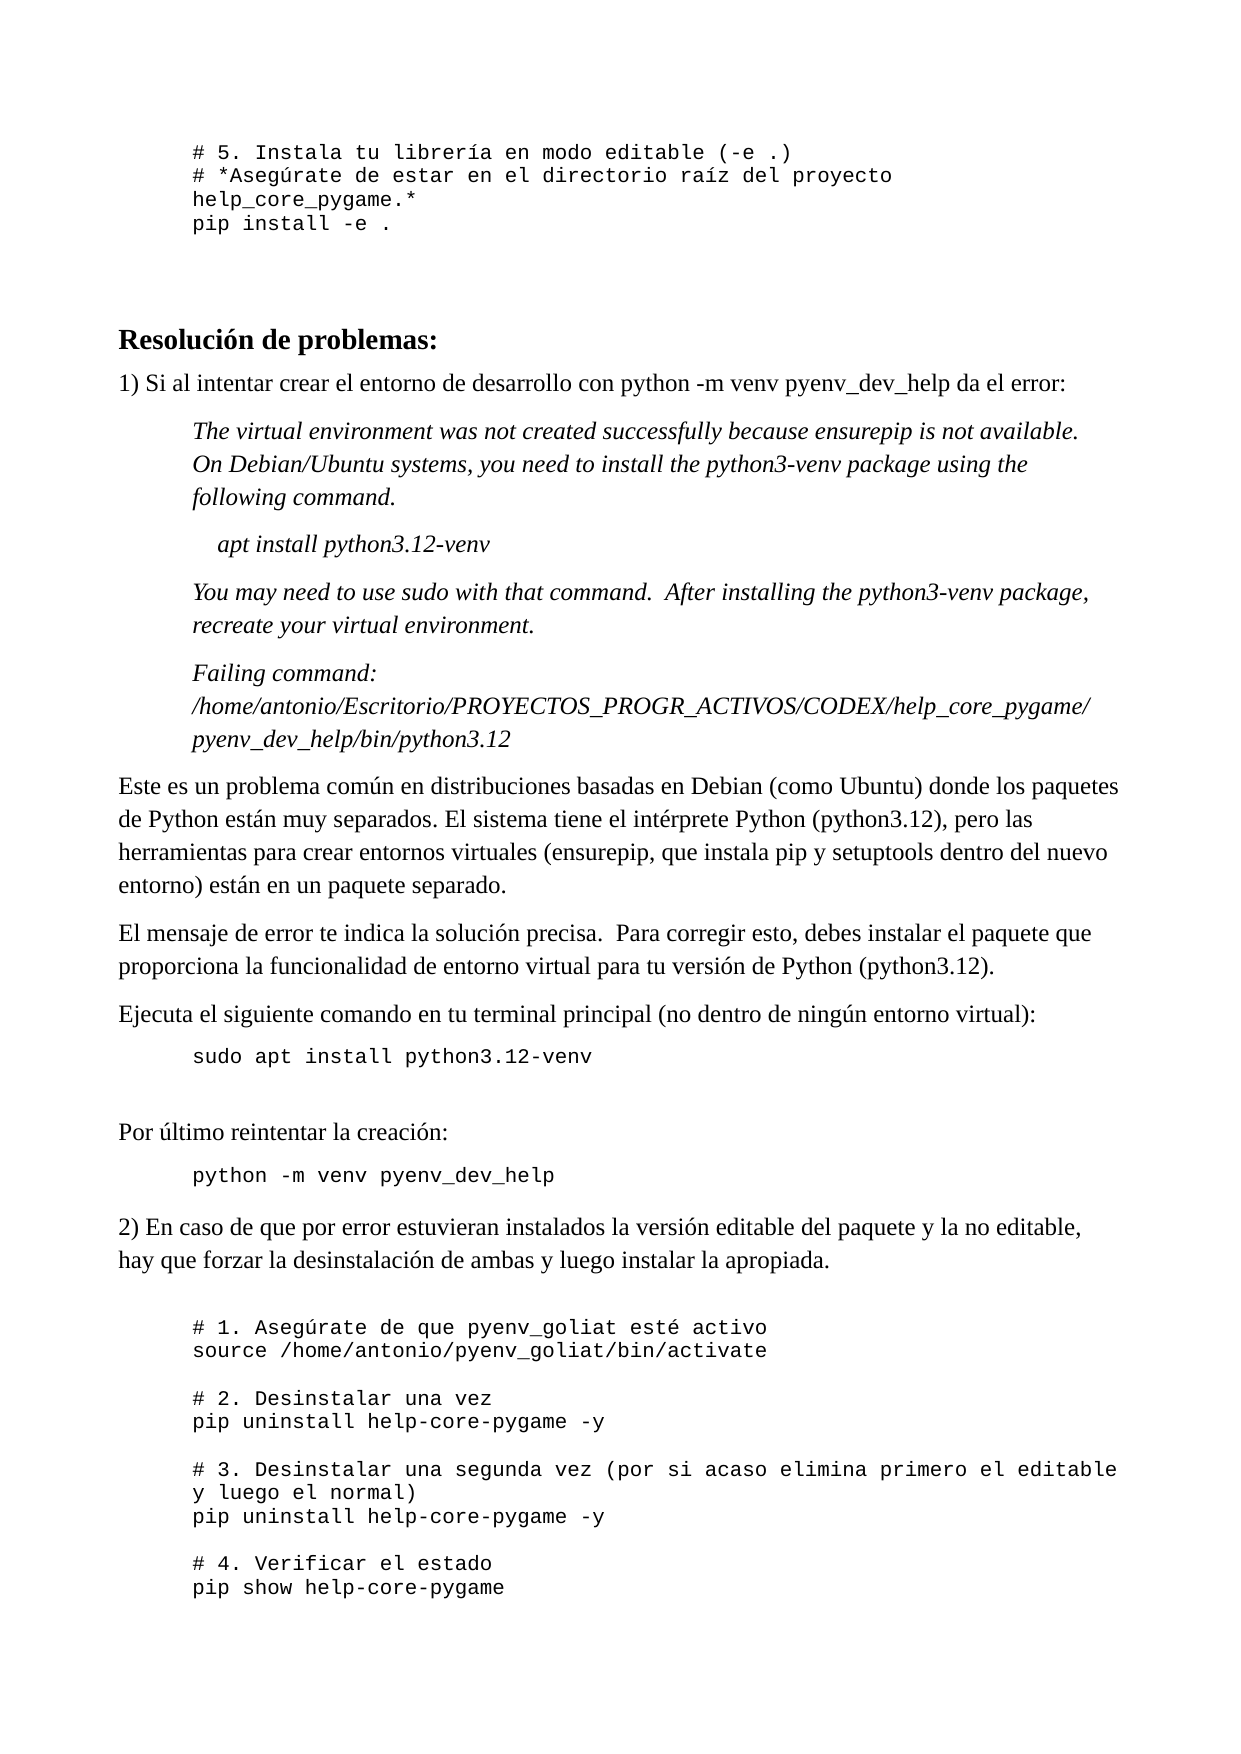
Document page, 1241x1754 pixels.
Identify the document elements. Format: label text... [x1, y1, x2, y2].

text pip uninstall help-core-pygame -y [192, 1411, 1122, 1435]
text source /home/antonio/pyenv_goliat/bin/activate [192, 1340, 1122, 1364]
text # *Asegúrate de estar en el directorio raíz del proyecto help_core_pygame.* [192, 165, 1122, 213]
text # 4. Verificar el estado [192, 1553, 1122, 1577]
text Failing command: /home/antonio/Escritorio/PROYECTOS_PROGR_ACTIVOS/CODEX/help_core_pygame/pyenv_dev_help/bin/python3.12 [192, 658, 1122, 752]
text Ejecuta el siguiente comando en tu terminal principal (no dentro de ningún entorno virtual): [118, 999, 1122, 1027]
text # 5. Instala tu librería en modo editable (-e .) [192, 142, 1122, 165]
text # 3. Desinstalar una segunda vez (por si acaso elimina primero el editable y luego el normal) [192, 1458, 1122, 1506]
text 2) En caso de que por error estuvieran instalados la versión editable del paquete y la no editable, hay que forzar la desinstalación de ambas y luego instalar la apropiada. [118, 1212, 1122, 1274]
text # 2. Desinstalar una vez [192, 1388, 1122, 1411]
text # 1. Asegúrate de que pyenv_goliat esté activo [192, 1317, 1122, 1340]
text python -m venv pyenv_dev_help [192, 1165, 1122, 1189]
text Este es un problema común en distribuciones basadas en Debian (como Ubuntu) donde los paquetes de Python están muy separados. El sistema tiene el intérprete Python (python3.12), pero las herramientas para crear entornos virtuales (ensurepip, que instala pip y setuptools dentro del nuevo entorno) están en un paquete separado. [118, 771, 1122, 899]
subtitle Resolución de problemas: [118, 322, 1122, 356]
text The virtual environment was not created successfully because ensurepip is not available. On Debian/Ubuntu systems, you need to install the python3-venv package using the following command. [192, 416, 1122, 511]
text El mensaje de error te indica la solución precisa. Para corregir esto, debes instalar el paquete que proporciona la funcionalidad de entorno virtual para tu versión de Python (python3.12). [118, 918, 1122, 980]
text pip show help-core-pygame [192, 1577, 1122, 1600]
text Por último reintentar la creación: [118, 1117, 1122, 1146]
text pip uninstall help-core-pygame -y [192, 1506, 1122, 1529]
text sudo apt install python3.12-venv [192, 1046, 1122, 1070]
text pip install -e . [192, 213, 1122, 236]
text You may need to use sudo with that command. After installing the python3-venv package, recreate your virtual environment. [192, 577, 1122, 639]
text apt install python3.12-venv [192, 529, 1122, 558]
text 1) Si al intentar crear el entorno de desarrollo con python -m venv pyenv_dev_help da el error: [118, 368, 1122, 397]
